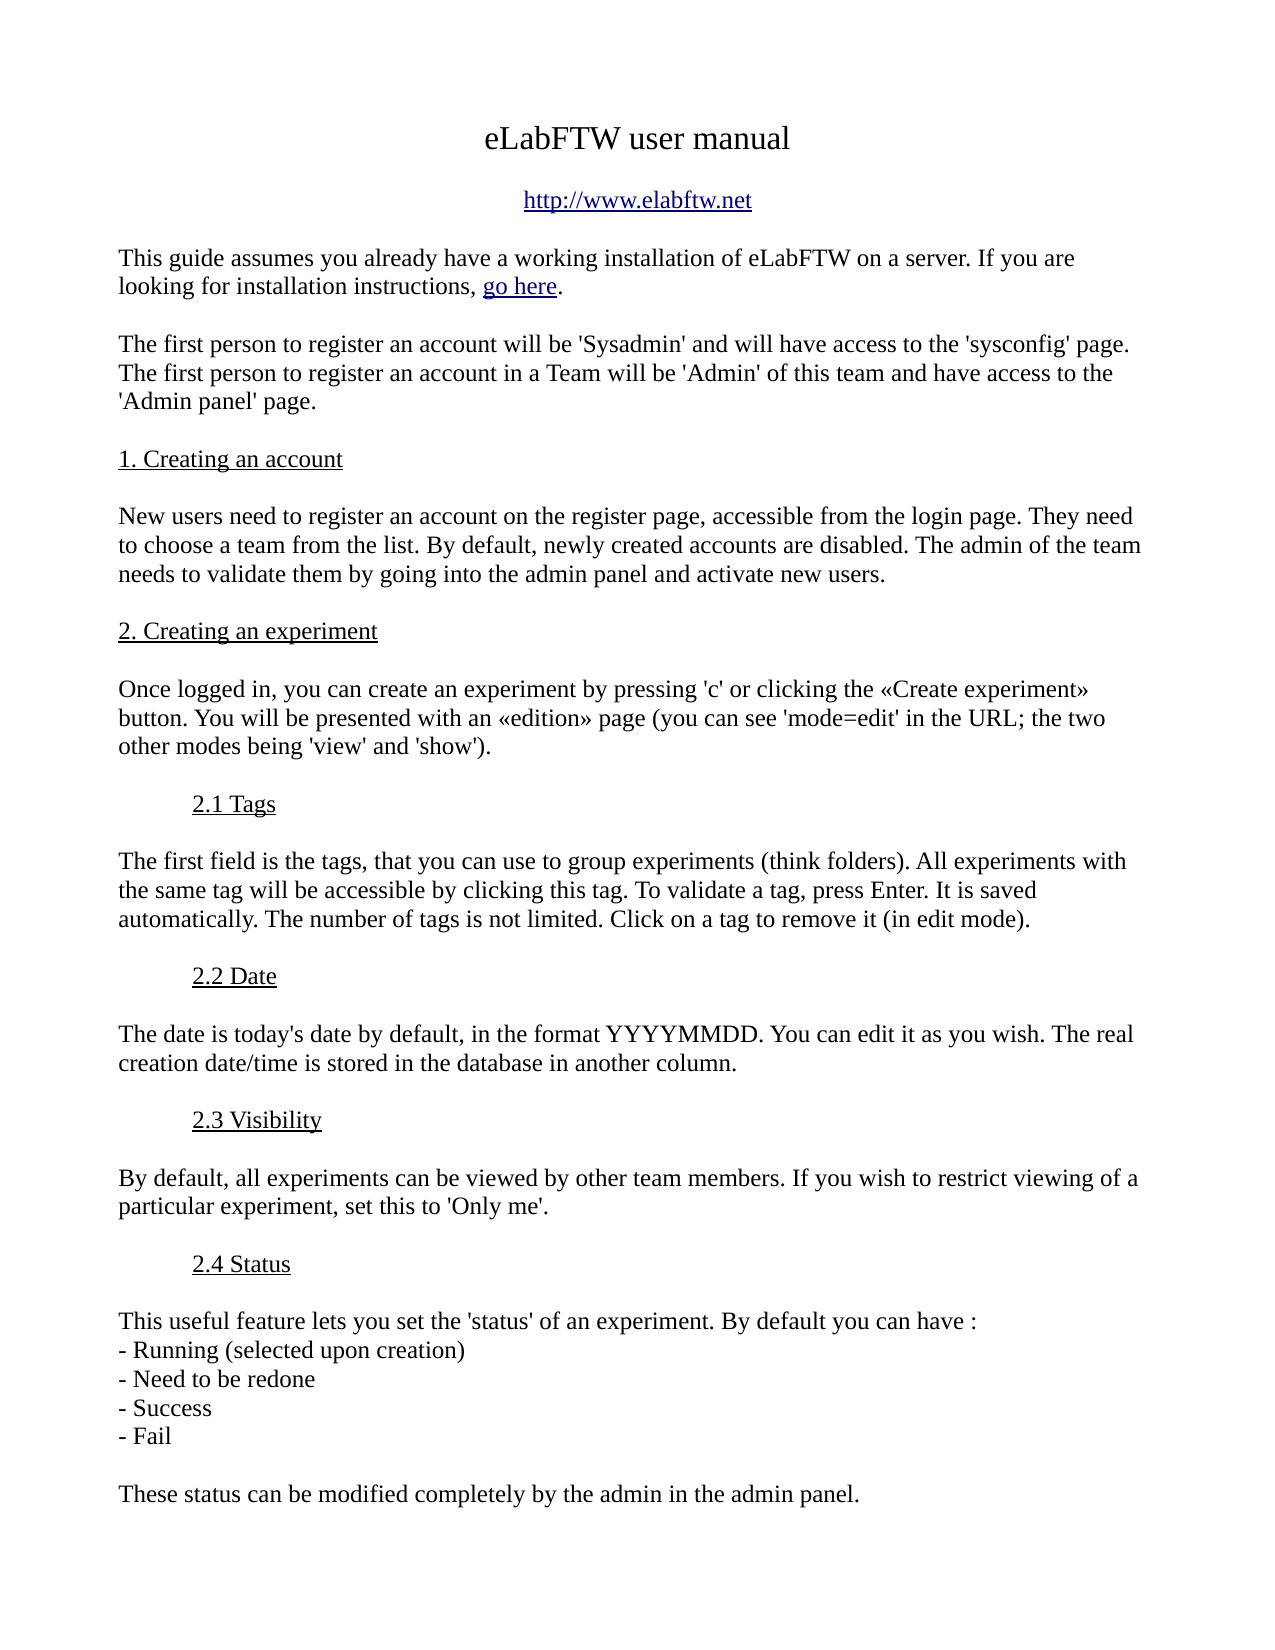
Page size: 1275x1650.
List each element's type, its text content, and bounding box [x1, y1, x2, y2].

text http://www.elabftw.net [118, 185, 1157, 214]
text The date is today's date by default, in the format YYYYMMDD. You can edit it as you wish. The real creation date/time is stored in the database in another column. [118, 1019, 1157, 1076]
text This useful feature lets you set the 'status' of an experiment. By default you can have : [118, 1306, 1157, 1335]
text - Success [118, 1393, 1157, 1421]
text - Running (selected upon creation) [118, 1335, 1157, 1364]
text These status can be modified completely by the admin in the admin panel. [118, 1479, 1157, 1508]
text 2.4 Status [192, 1249, 1157, 1278]
text This guide assumes you already have a working installation of eLabFTW on a server. If you are looking for installation instructions, go here. [118, 243, 1157, 300]
text 2. Creating an experiment [118, 616, 1157, 645]
text eLabFTW user manual [118, 118, 1157, 156]
text New users need to register an account on the register page, accessible from the login page. They need to choose a team from the list. By default, newly created accounts are disabled. The admin of the team needs to validate them by going into the admin panel and activate new users. [118, 501, 1157, 588]
text By default, all experiments can be viewed by other team members. If you wish to restrict viewing of a particular experiment, set this to 'Only me'. [118, 1163, 1157, 1220]
text 2.3 Visibility [192, 1105, 1157, 1134]
text 2.2 Date [192, 961, 1157, 990]
text The first field is the tags, that you can use to group experiments (think folders). All experiments with the same tag will be accessible by clicking this tag. To validate a tag, press Enter. It is saved automatically. The number of tags is not limited. Click on a tag to remove it (in edit mode). [118, 846, 1157, 933]
text - Need to be redone [118, 1364, 1157, 1393]
text - Fail [118, 1421, 1157, 1450]
text 1. Creating an account [118, 444, 1157, 473]
text The first person to register an account in a Team will be 'Admin' of this team and have access to the 'Admin panel' page. [118, 358, 1157, 415]
text 2.1 Tags [192, 789, 1157, 818]
text The first person to register an account will be 'Sysadmin' and will have access to the 'sysconfig' page. [118, 329, 1157, 358]
text Once logged in, you can create an experiment by pressing 'c' or clicking the «Create experiment» button. You will be presented with an «edition» page (you can see 'mode=edit' in the URL; the two other modes being 'view' and 'show'). [118, 674, 1157, 760]
